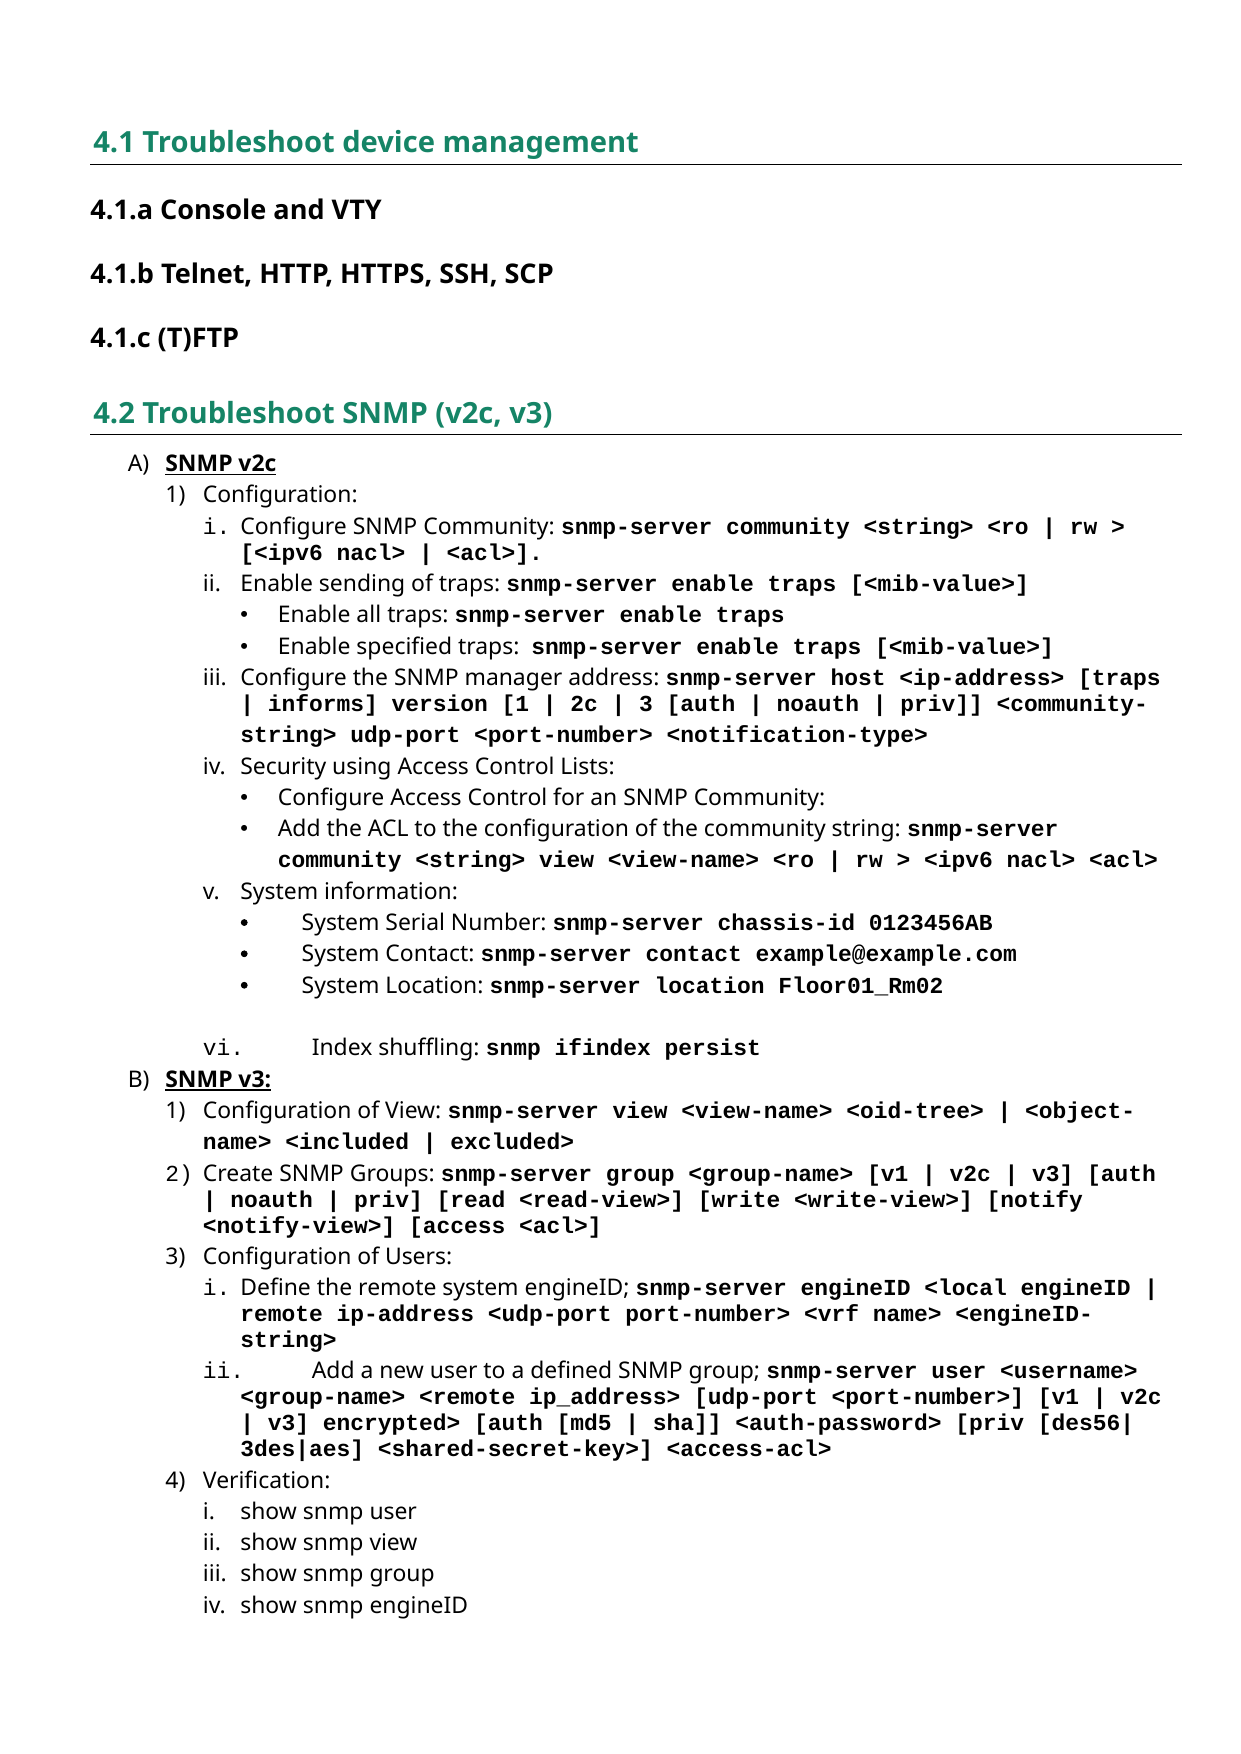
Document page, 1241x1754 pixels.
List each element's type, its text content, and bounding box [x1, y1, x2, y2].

list Security using Access Control Lists: [203, 749, 1182, 781]
list show snmp user [203, 1495, 1182, 1526]
list System Location: snmp-server location Floor01_Rm02 [240, 969, 1182, 1000]
list Configuration of View: snmp-server view <view-name> <oid-tree> | <object-name> <included | excluded> [165, 1094, 1182, 1157]
list Add the ACL to the configuration of the community string: snmp-server community <string> view <view-name> <ro | rw > <ipv6 nacl> <acl> [240, 812, 1182, 875]
list show snmp view [203, 1526, 1182, 1557]
subtitle 4.1.c (T)FTP [90, 319, 1182, 356]
list show snmp engineID [203, 1588, 1182, 1620]
list System Serial Number: snmp-server chassis-id 0123456AB [240, 906, 1182, 937]
list show snmp group [203, 1557, 1182, 1588]
list Configuration: [165, 478, 1182, 509]
list Configuration of Users: [165, 1240, 1182, 1271]
list Configure the SNMP manager address: snmp-server host <ip-address> [traps | informs] version [1 | 2c | 3 [auth | noauth | priv]] <community-string> udp-port <port-number> <notification-type> [203, 661, 1182, 749]
list Configure SNMP Community: snmp-server community <string> <ro | rw > [<ipv6 nacl> | <acl>]. [203, 509, 1182, 567]
list Add a new user to a defined SNMP group; snmp-server user <username> <group-name> <remote ip_address> [udp-port <port-number>] [v1 | v2c | v3] encrypted> [auth [md5 | sha]] <auth-password> [priv [des56|3des|aes] <shared-secret-key>] <access-acl> [203, 1354, 1182, 1463]
subtitle 4.1.b Telnet, HTTP, HTTPS, SSH, SCP [90, 255, 1182, 292]
subtitle 4.2 Troubleshoot SNMP (v2c, v3) [90, 389, 1182, 434]
list SNMP v2c [128, 447, 1182, 478]
subtitle 4.1.a Console and VTY [90, 191, 1182, 228]
list SNMP v3: [128, 1063, 1182, 1094]
list Enable all traps: snmp-server enable traps [240, 598, 1182, 629]
list Enable sending of traps: snmp-server enable traps [<mib-value>] [203, 567, 1182, 598]
list Verification: [165, 1463, 1182, 1495]
list Enable specified traps: snmp-server enable traps [<mib-value>] [240, 629, 1182, 661]
list System information: [203, 875, 1182, 906]
list Index shuffling: snmp ifindex persist [203, 1031, 1182, 1063]
list Define the remote system engineID; snmp-server engineID <local engineID | remote ip-address <udp-port port-number> <vrf name> <engineID-string> [203, 1271, 1182, 1354]
list Create SNMP Groups: snmp-server group <group-name> [v1 | v2c | v3] [auth | noauth | priv] [read <read-view>] [write <write-view>] [notify <notify-view>] [access <acl>] [165, 1157, 1182, 1240]
list System Contact: snmp-server contact example@example.com [240, 937, 1182, 969]
subtitle 4.1 Troubleshoot device management [90, 118, 1182, 164]
list Configure Access Control for an SNMP Community: [240, 781, 1182, 812]
